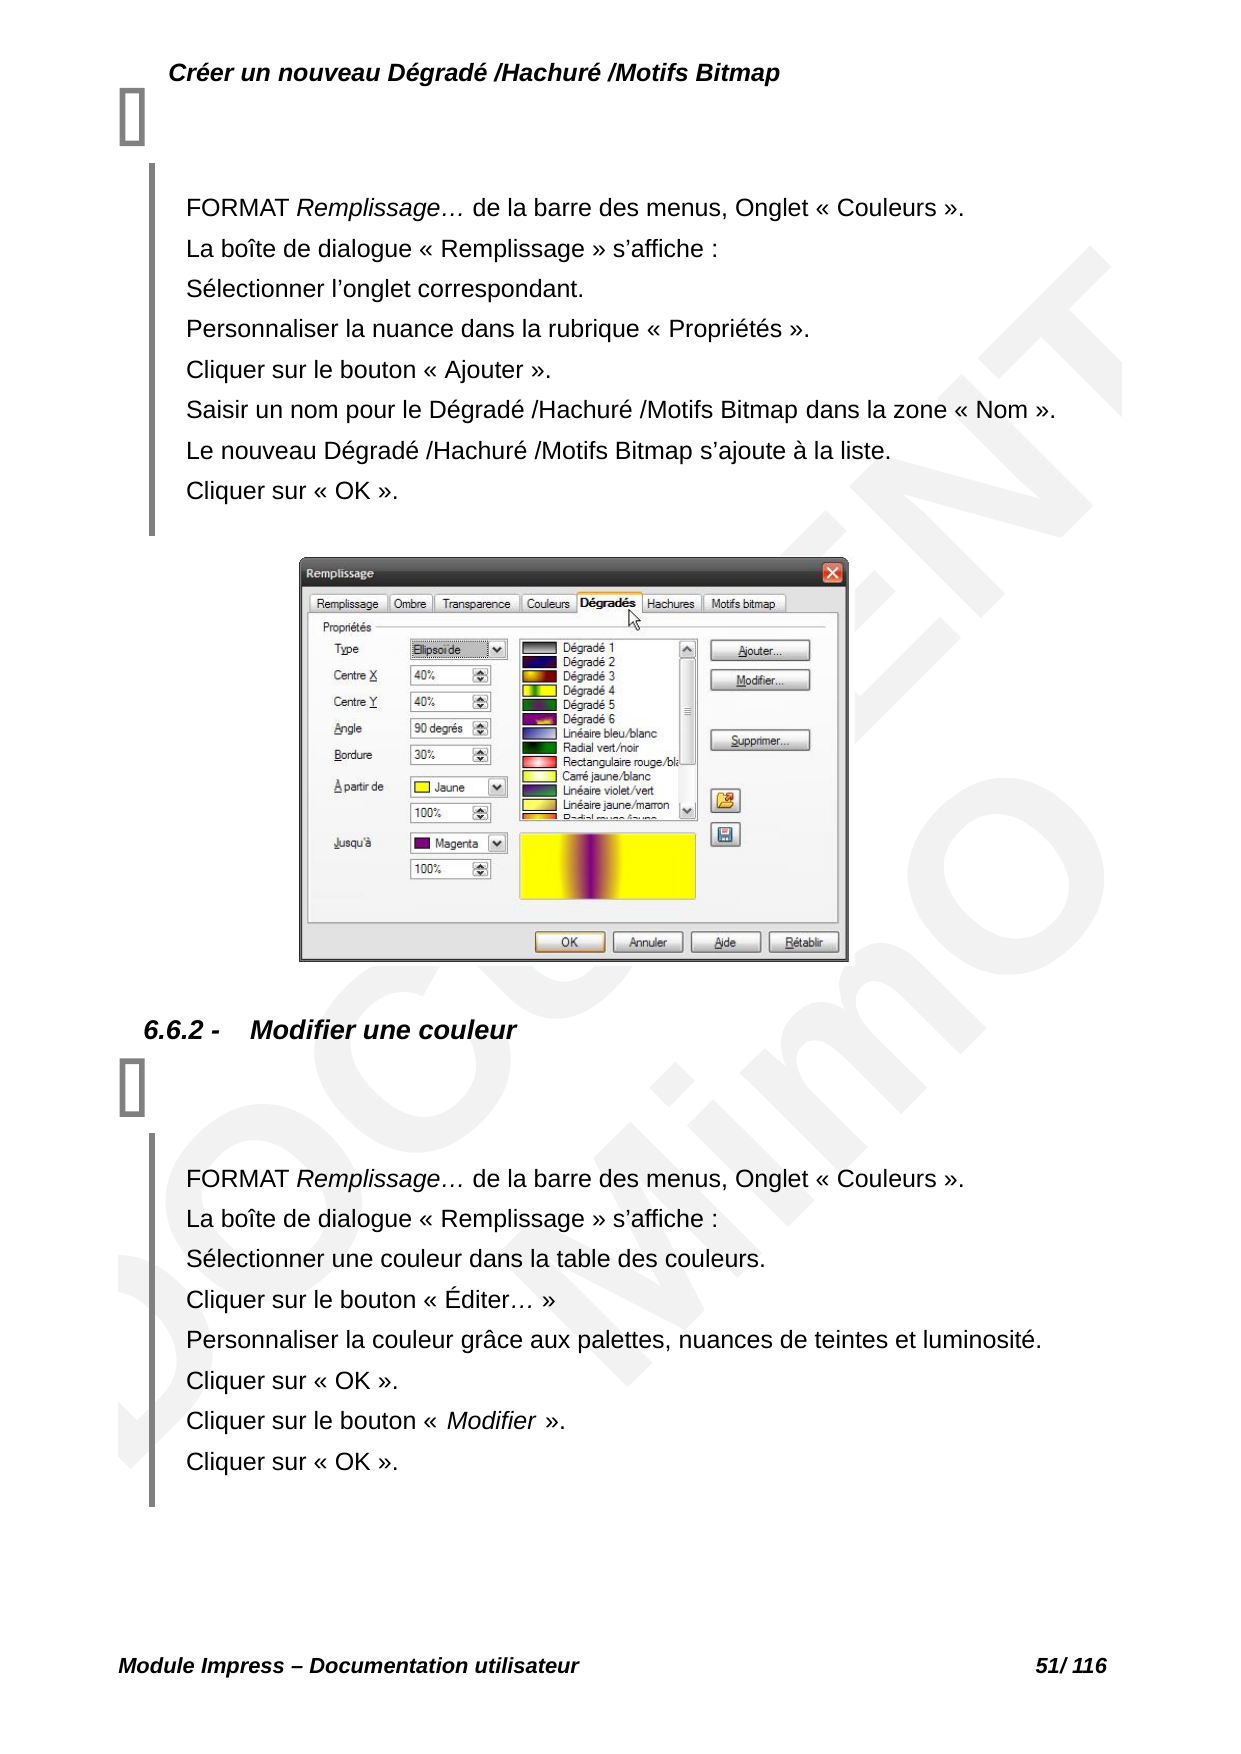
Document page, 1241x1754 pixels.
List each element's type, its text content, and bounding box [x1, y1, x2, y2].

subtitle Créer un nouveau Dégradé /Hachuré /Motifs Bitmap [168, 59, 1122, 87]
text Personnaliser la nuance dans la rubrique « Propriétés ». [155, 284, 1122, 324]
text 8 [118, 87, 1122, 163]
text Sélectionner une couleur dans la table des couleurs. [155, 1214, 1122, 1254]
subtitle Modifier une couleur [143, 1015, 1122, 1045]
picture [298, 556, 855, 966]
text FORMAT Remplissage… de la barre des menus, Onglet « Couleurs ». [155, 163, 1122, 203]
text Cliquer sur le bouton « Éditer… » [155, 1254, 1122, 1295]
text Cliquer sur le bouton « Modifier ». [155, 1376, 1122, 1416]
text Personnaliser la couleur grâce aux palettes, nuances de teintes et luminosité. [155, 1295, 1122, 1335]
text FORMAT Remplissage… de la barre des menus, Onglet « Couleurs ». [155, 1133, 1122, 1174]
text Cliquer sur « OK ». [155, 1416, 1122, 1507]
text Saisir un nom pour le Dégradé /Hachuré /Motifs Bitmap dans la zone « Nom ». [155, 365, 1122, 405]
text La boîte de dialogue « Remplissage » s’affiche : [155, 203, 1122, 243]
text Cliquer sur le bouton « Ajouter ». [155, 324, 1122, 365]
text 8 [118, 1057, 1122, 1133]
text La boîte de dialogue « Remplissage » s’affiche : [155, 1174, 1122, 1214]
text Cliquer sur « OK ». [155, 1335, 1122, 1376]
text Le nouveau Dégradé /Hachuré /Motifs Bitmap s’ajoute à la liste. [155, 405, 1122, 446]
text Cliquer sur « OK ». [155, 446, 1122, 536]
text Sélectionner l’onglet correspondant. [155, 243, 1122, 284]
